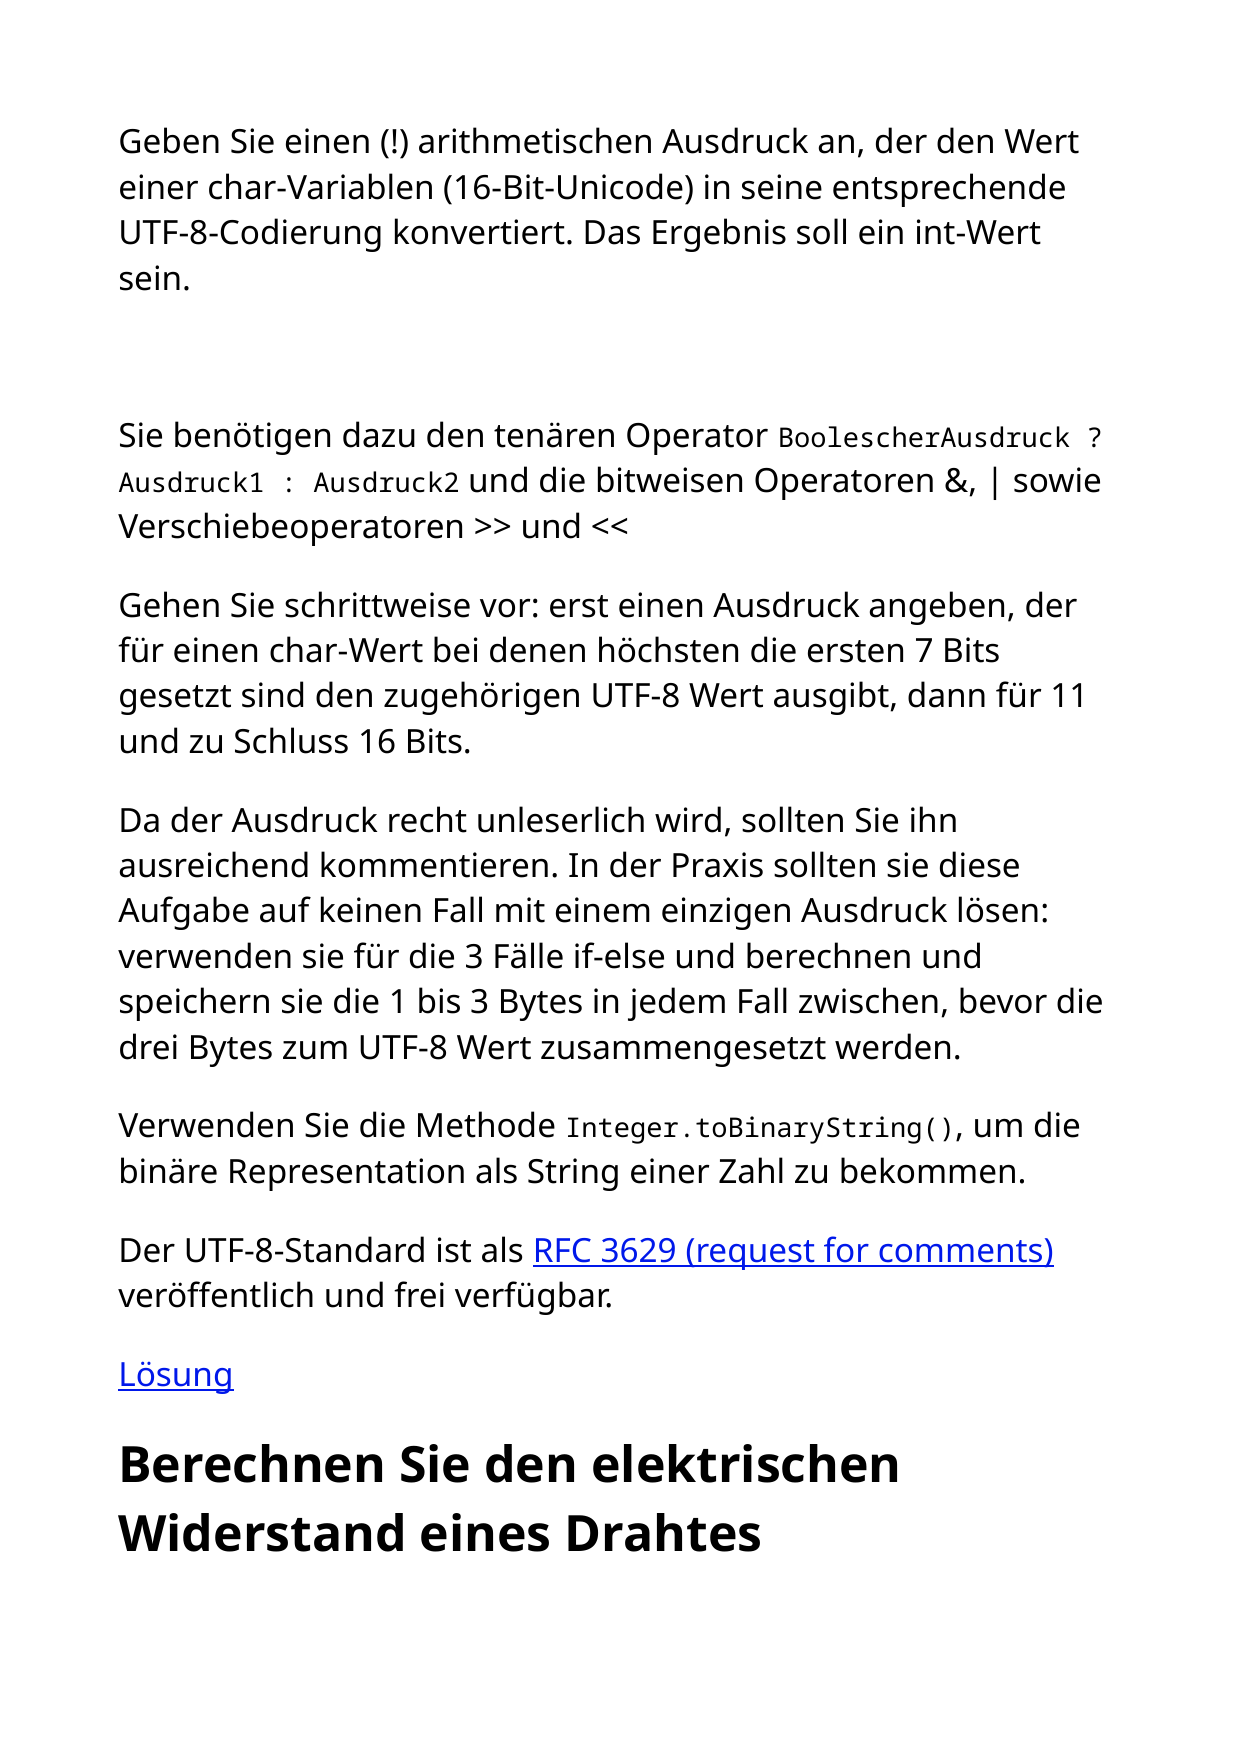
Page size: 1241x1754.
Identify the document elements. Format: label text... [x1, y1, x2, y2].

text Verwenden Sie die Methode Integer.toBinaryString(), um die binäre Representation als String einer Zahl zu bekommen. [118, 1102, 1122, 1193]
text Berechnen Sie den elektrischen Widerstand eines Drahtes [118, 1429, 1122, 1566]
text Gehen Sie schrittweise vor: erst einen Ausdruck angeben, der für einen char-Wert bei denen höchsten die ersten 7 Bits gesetzt sind den zugehörigen UTF-8 Wert ausgibt, dann für 11 und zu Schluss 16 Bits. [118, 581, 1122, 763]
text Sie benötigen dazu den tenären Operator BoolescherAusdruck ? Ausdruck1 : Ausdruck2 und die bitweisen Operatoren &, | sowie Verschiebeoperatoren >> und << [118, 412, 1122, 548]
text Da der Ausdruck recht unleserlich wird, sollten Sie ihn ausreichend kommentieren. In der Praxis sollten sie diese Aufgabe auf keinen Fall mit einem einzigen Ausdruck lösen: verwenden sie für die 3 Fälle if-else und berechnen und speichern sie die 1 bis 3 Bytes in jedem Fall zwischen, bevor die drei Bytes zum UTF-8 Wert zusammengesetzt werden. [118, 796, 1122, 1069]
text Der UTF-8-Standard ist als RFC 3629 (request for comments) veröffentlich und frei verfügbar. [118, 1226, 1122, 1317]
text Geben Sie einen (!) arithmetischen Ausdruck an, der den Wert einer char-Variablen (16-Bit-Unicode) in seine entsprechende UTF-8-Codierung konvertiert. Das Ergebnis soll ein int-Wert sein. [118, 118, 1122, 300]
text Lösung [118, 1351, 1122, 1396]
